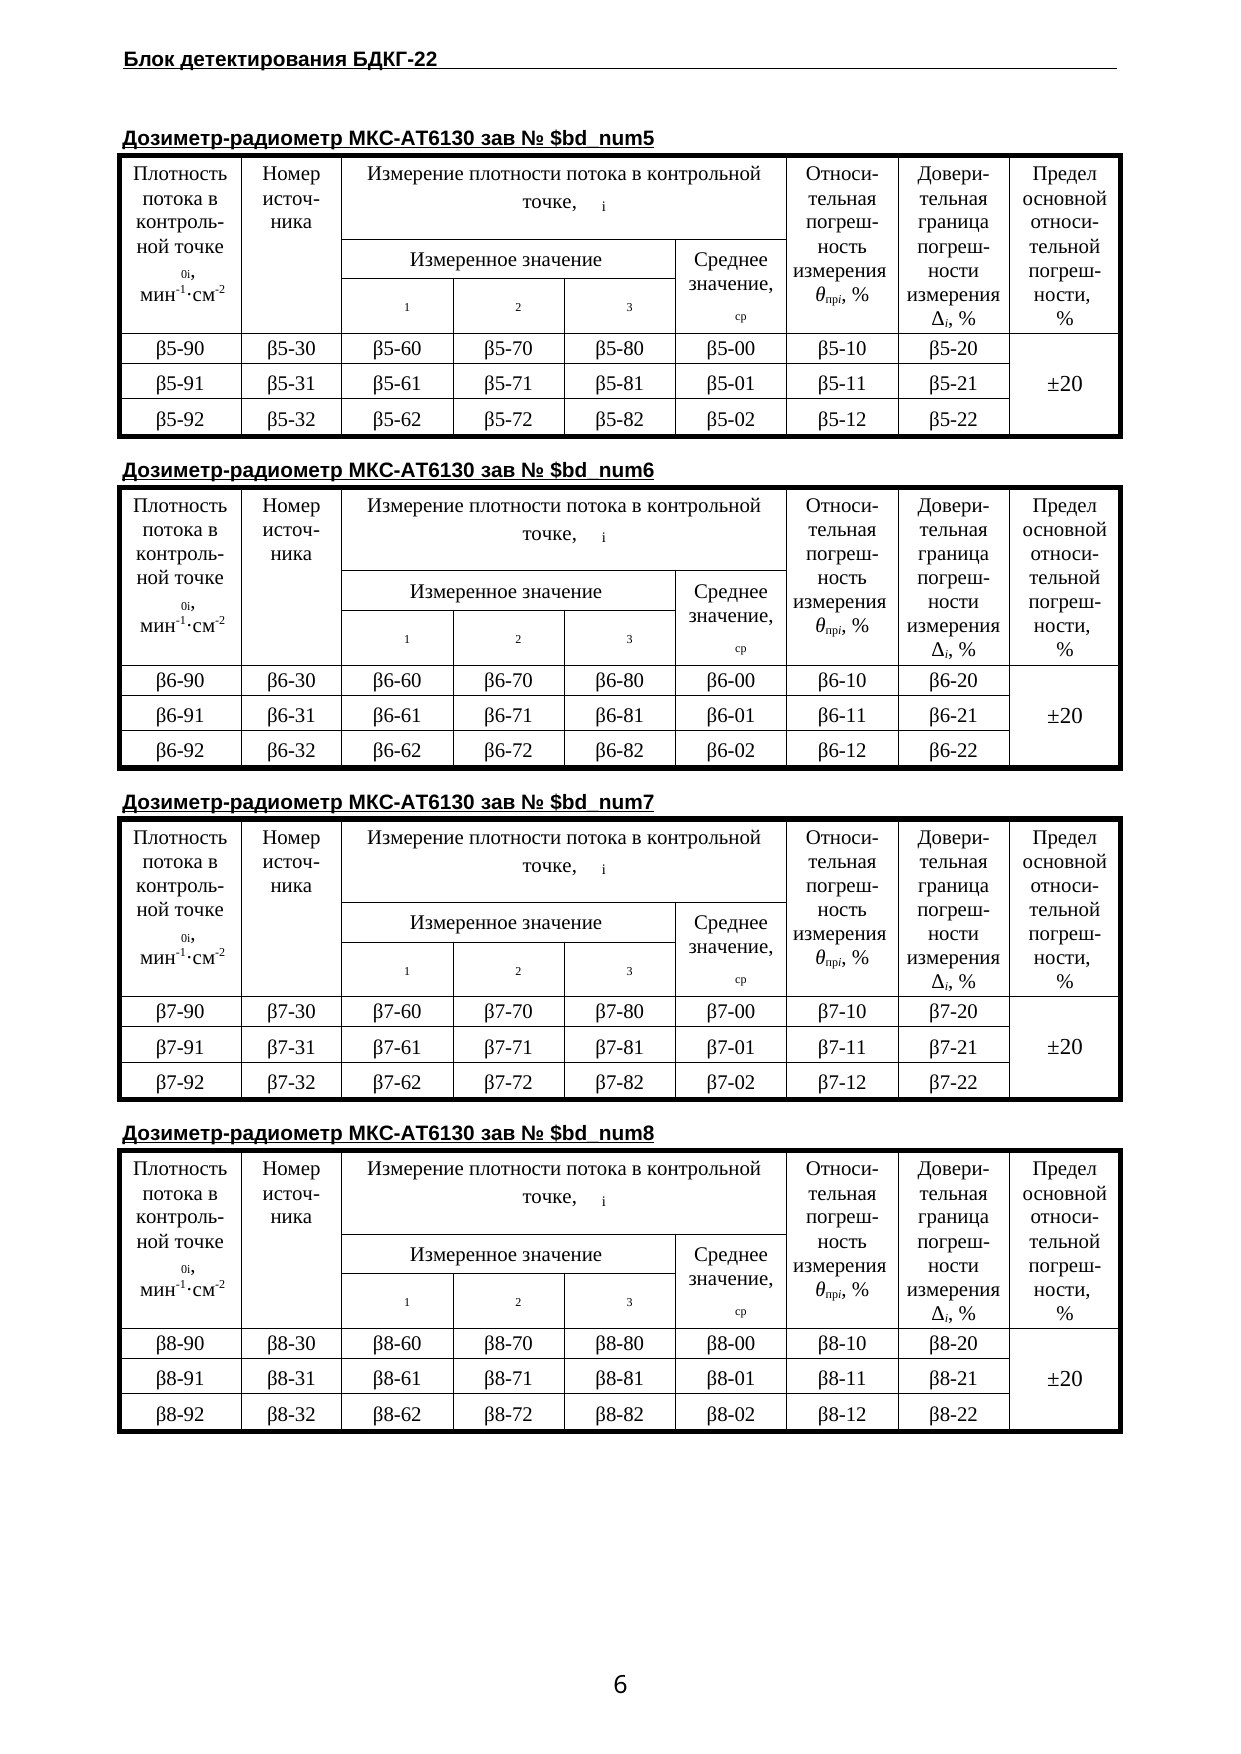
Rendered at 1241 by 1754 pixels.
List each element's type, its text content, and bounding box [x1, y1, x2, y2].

table_cell β6-91 [122, 696, 241, 730]
table_cell Измерение плотности потока в контрольной точке, i [342, 822, 786, 902]
table_cell β5-30 [242, 334, 341, 363]
table_cell ±20 [1010, 1329, 1118, 1429]
table_cell β6-21 [899, 696, 1009, 730]
table_cell Относи-тельная погреш-ность измерения θпрi, % [787, 158, 898, 333]
table_cell β7-12 [787, 1063, 898, 1097]
table_cell β8-91 [122, 1359, 241, 1393]
table_cell β7-30 [242, 997, 341, 1026]
table_cell β5-21 [899, 364, 1009, 398]
table_cell β8-32 [242, 1394, 341, 1429]
table_cell β6-72 [454, 731, 564, 765]
table_cell β5-81 [565, 364, 675, 398]
table_cell β5-00 [676, 334, 786, 363]
table_cell Измеренное значение [342, 240, 675, 278]
table_cell β8-60 [342, 1329, 453, 1358]
table_cell β6-12 [787, 731, 898, 765]
table_cell 1 [342, 279, 453, 333]
table_cell 1 [342, 943, 453, 996]
table_cell Номер источ-ника [242, 1153, 341, 1328]
table_cell β6-22 [899, 731, 1009, 765]
table_cell β5-71 [454, 364, 564, 398]
table_cell ±20 [1010, 997, 1118, 1097]
table_cell β5-20 [899, 334, 1009, 363]
table_cell β7-71 [454, 1027, 564, 1062]
table_cell β5-70 [454, 334, 564, 363]
table_cell β8-02 [676, 1394, 786, 1429]
table_cell Плотность потока в контроль-ной точке 0i, мин-1·см-2 [122, 158, 241, 333]
table_cell 2 [454, 611, 564, 664]
table_cell β7-00 [676, 997, 786, 1026]
table_cell Относи-тельная погреш-ность измерения θпрi, % [787, 490, 898, 664]
table_cell β6-20 [899, 666, 1009, 695]
table_cell Номер источ-ника [242, 822, 341, 996]
table_cell Довери-тельная граница погреш-ности измерения Δi, % [899, 822, 1009, 996]
table_cell ±20 [1010, 334, 1118, 434]
table_cell β5-01 [676, 364, 786, 398]
table_cell β8-00 [676, 1329, 786, 1358]
table_header Дозиметр-радиометр МКС-AT6130 зав № $bd_num8 [119, 1102, 1120, 1148]
table_cell β7-11 [787, 1027, 898, 1062]
table_cell β8-11 [787, 1359, 898, 1393]
table_cell β8-81 [565, 1359, 675, 1393]
table_cell β8-61 [342, 1359, 453, 1393]
table_cell β8-62 [342, 1394, 453, 1429]
table_cell Предел основной относи-тельной погреш-ности, % [1010, 158, 1118, 333]
table_cell β8-12 [787, 1394, 898, 1429]
table_cell β8-70 [454, 1329, 564, 1358]
table_cell β5-80 [565, 334, 675, 363]
table_cell Измерение плотности потока в контрольной точке, i [342, 1153, 786, 1234]
table_cell β5-90 [122, 334, 241, 363]
table_cell β5-92 [122, 399, 241, 434]
table_cell β6-61 [342, 696, 453, 730]
table_cell Предел основной относи-тельной погреш-ности, % [1010, 1153, 1118, 1328]
table_cell 1 [342, 1274, 453, 1328]
table_cell β8-10 [787, 1329, 898, 1358]
table_cell β6-70 [454, 666, 564, 695]
table_cell β7-70 [454, 997, 564, 1026]
table_cell Довери-тельная граница погреш-ности измерения Δi, % [899, 490, 1009, 664]
table_cell β6-30 [242, 666, 341, 695]
table_cell β6-81 [565, 696, 675, 730]
table_cell ±20 [1010, 666, 1118, 765]
table_cell β8-31 [242, 1359, 341, 1393]
table_cell β5-10 [787, 334, 898, 363]
table_cell Среднее значение, ср [676, 240, 786, 333]
table_cell Предел основной относи-тельной погреш-ности, % [1010, 490, 1118, 664]
table_cell β6-02 [676, 731, 786, 765]
table_cell β6-60 [342, 666, 453, 695]
table_cell β5-61 [342, 364, 453, 398]
table_cell β6-32 [242, 731, 341, 765]
table_cell β7-10 [787, 997, 898, 1026]
table_cell β8-01 [676, 1359, 786, 1393]
table_cell β7-21 [899, 1027, 1009, 1062]
table_cell Довери-тельная граница погреш-ности измерения Δi, % [899, 1153, 1009, 1328]
table_cell β6-82 [565, 731, 675, 765]
table_cell β8-30 [242, 1329, 341, 1358]
table_cell β6-01 [676, 696, 786, 730]
table_cell β6-11 [787, 696, 898, 730]
table_cell Измеренное значение [342, 1235, 675, 1273]
table_cell β7-32 [242, 1063, 341, 1097]
table_cell β5-11 [787, 364, 898, 398]
table_cell Измеренное значение [342, 571, 675, 610]
table_cell β8-82 [565, 1394, 675, 1429]
table_cell β7-61 [342, 1027, 453, 1062]
table_cell β8-71 [454, 1359, 564, 1393]
table_cell β6-92 [122, 731, 241, 765]
table_header Дозиметр-радиометр МКС-AT6130 зав № $bd_num6 [119, 439, 1120, 485]
table_cell 3 [565, 611, 675, 664]
table_cell β5-12 [787, 399, 898, 434]
table_cell β7-20 [899, 997, 1009, 1026]
table_cell β5-60 [342, 334, 453, 363]
table_cell β7-01 [676, 1027, 786, 1062]
table_cell Среднее значение, ср [676, 1235, 786, 1328]
table_cell β5-32 [242, 399, 341, 434]
table_cell β5-62 [342, 399, 453, 434]
table_cell 3 [565, 279, 675, 333]
table_cell β6-31 [242, 696, 341, 730]
table_cell β7-92 [122, 1063, 241, 1097]
table_cell Среднее значение, ср [676, 903, 786, 996]
table_header Дозиметр-радиометр МКС-AT6130 зав № $bd_num7 [119, 771, 1120, 816]
table_cell β8-72 [454, 1394, 564, 1429]
table_cell β7-90 [122, 997, 241, 1026]
table_cell β7-82 [565, 1063, 675, 1097]
table_cell β7-91 [122, 1027, 241, 1062]
table_cell β7-60 [342, 997, 453, 1026]
table_cell Предел основной относи-тельной погреш-ности, % [1010, 822, 1118, 996]
table_cell Измерение плотности потока в контрольной точке, i [342, 490, 786, 570]
table_cell β8-92 [122, 1394, 241, 1429]
table_cell β6-62 [342, 731, 453, 765]
table_cell 1 [342, 611, 453, 664]
table_cell β5-91 [122, 364, 241, 398]
table_cell β7-80 [565, 997, 675, 1026]
table_cell Плотность потока в контроль-ной точке 0i, мин-1·см-2 [122, 490, 241, 664]
table_cell Номер источ-ника [242, 490, 341, 664]
table_cell β6-80 [565, 666, 675, 695]
table_cell β8-80 [565, 1329, 675, 1358]
table_cell β5-72 [454, 399, 564, 434]
table_cell β7-02 [676, 1063, 786, 1097]
table_cell Плотность потока в контроль-ной точке 0i, мин-1·см-2 [122, 1153, 241, 1328]
table_cell 2 [454, 1274, 564, 1328]
table_cell β6-00 [676, 666, 786, 695]
table_header Дозиметр-радиометр МКС-AT6130 зав № $bd_num5 [119, 107, 1120, 153]
table_cell β7-22 [899, 1063, 1009, 1097]
table_cell 3 [565, 1274, 675, 1328]
table_cell β7-62 [342, 1063, 453, 1097]
table_cell Среднее значение, ср [676, 571, 786, 664]
table_cell β6-90 [122, 666, 241, 695]
table_cell Относи-тельная погреш-ность измерения θпрi, % [787, 822, 898, 996]
table_cell β8-22 [899, 1394, 1009, 1429]
table_cell β6-71 [454, 696, 564, 730]
table_cell Номер источ-ника [242, 158, 341, 333]
table_cell Измеренное значение [342, 903, 675, 942]
table_cell Довери-тельная граница погреш-ности измерения Δi, % [899, 158, 1009, 333]
table_cell β7-31 [242, 1027, 341, 1062]
table_cell β8-21 [899, 1359, 1009, 1393]
table_cell β5-02 [676, 399, 786, 434]
table_cell β8-20 [899, 1329, 1009, 1358]
table_cell 2 [454, 279, 564, 333]
table_cell β5-22 [899, 399, 1009, 434]
table_cell Относи-тельная погреш-ность измерения θпрi, % [787, 1153, 898, 1328]
table_cell β6-10 [787, 666, 898, 695]
table_cell 3 [565, 943, 675, 996]
table_cell β5-82 [565, 399, 675, 434]
table_cell Плотность потока в контроль-ной точке 0i, мин-1·см-2 [122, 822, 241, 996]
table_cell β7-81 [565, 1027, 675, 1062]
table_cell β8-90 [122, 1329, 241, 1358]
table_cell β5-31 [242, 364, 341, 398]
table_cell Измерение плотности потока в контрольной точке, i [342, 158, 786, 239]
table_cell β7-72 [454, 1063, 564, 1097]
table_cell 2 [454, 943, 564, 996]
